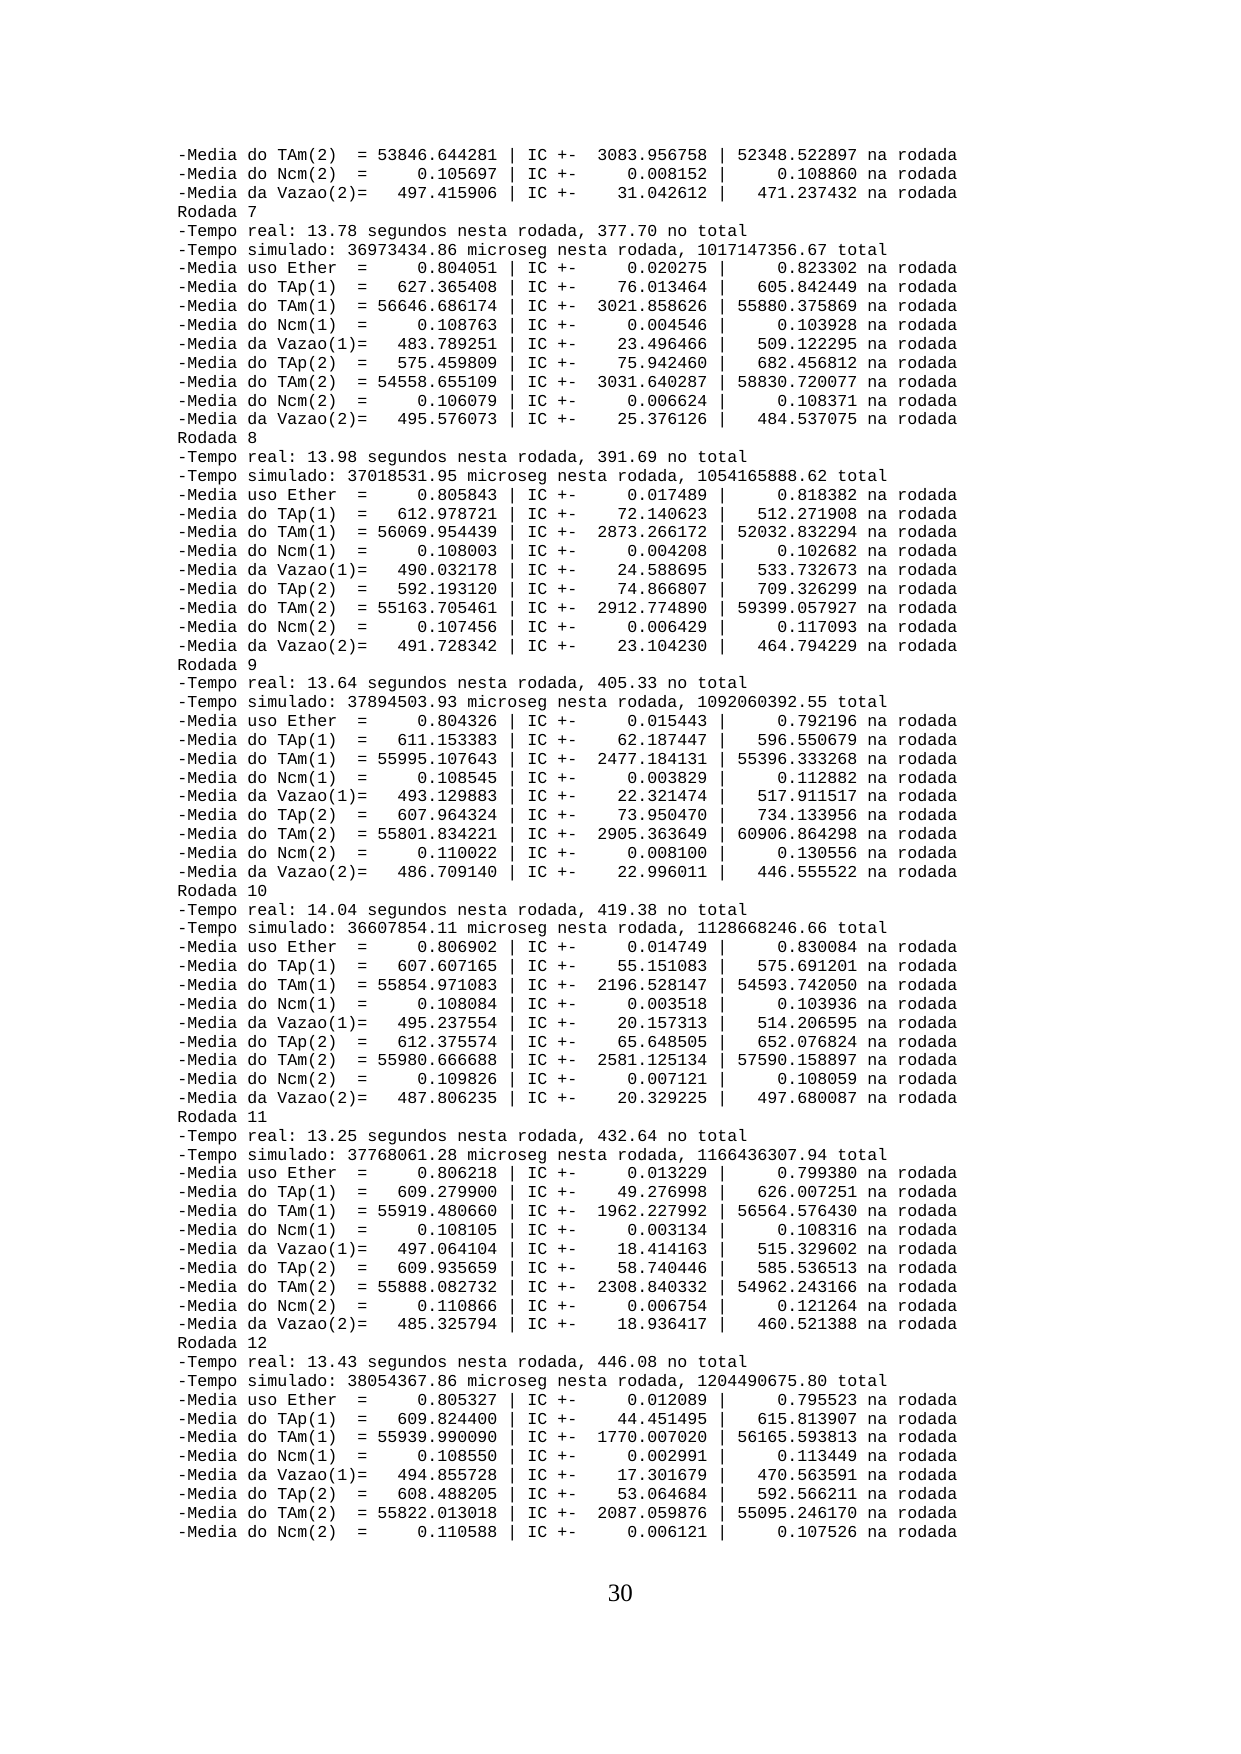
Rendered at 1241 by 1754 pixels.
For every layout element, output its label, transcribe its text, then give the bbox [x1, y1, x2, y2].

text -Media do TAp(2) = 612.375574 | IC +- 65.648505 | 652.076824 na rodada [177, 1033, 1063, 1052]
text -Media do TAp(1) = 627.365408 | IC +- 76.013464 | 605.842449 na rodada [177, 279, 1063, 298]
text -Media uso Ether = 0.806902 | IC +- 0.014749 | 0.830084 na rodada [177, 939, 1063, 958]
text -Media uso Ether = 0.806218 | IC +- 0.013229 | 0.799380 na rodada [177, 1165, 1063, 1184]
text -Media do TAp(1) = 609.824400 | IC +- 44.451495 | 615.813907 na rodada [177, 1410, 1063, 1429]
text -Media da Vazao(2)= 495.576073 | IC +- 25.376126 | 484.537075 na rodada [177, 411, 1063, 430]
text -Media do Ncm(1) = 0.108084 | IC +- 0.003518 | 0.103936 na rodada [177, 995, 1063, 1014]
text -Media do Ncm(1) = 0.108003 | IC +- 0.004208 | 0.102682 na rodada [177, 543, 1063, 562]
text -Media do TAm(1) = 55939.990090 | IC +- 1770.007020 | 56165.593813 na rodada [177, 1429, 1063, 1448]
text Rodada 10 [177, 882, 1063, 901]
text -Media da Vazao(1)= 493.129883 | IC +- 22.321474 | 517.911517 na rodada [177, 788, 1063, 807]
text -Media do TAp(1) = 607.607165 | IC +- 55.151083 | 575.691201 na rodada [177, 958, 1063, 977]
text -Media do TAp(2) = 608.488205 | IC +- 53.064684 | 592.566211 na rodada [177, 1486, 1063, 1504]
text -Media do Ncm(1) = 0.108550 | IC +- 0.002991 | 0.113449 na rodada [177, 1448, 1063, 1467]
text -Media uso Ether = 0.805327 | IC +- 0.012089 | 0.795523 na rodada [177, 1391, 1063, 1410]
text -Media da Vazao(1)= 497.064104 | IC +- 18.414163 | 515.329602 na rodada [177, 1241, 1063, 1259]
text -Media do TAm(2) = 55822.013018 | IC +- 2087.059876 | 55095.246170 na rodada [177, 1504, 1063, 1523]
text -Media do TAp(1) = 609.279900 | IC +- 49.276998 | 626.007251 na rodada [177, 1184, 1063, 1203]
text -Media da Vazao(2)= 497.415906 | IC +- 31.042612 | 471.237432 na rodada [177, 185, 1063, 203]
text -Media do TAm(1) = 55854.971083 | IC +- 2196.528147 | 54593.742050 na rodada [177, 977, 1063, 995]
text -Media do TAm(1) = 55995.107643 | IC +- 2477.184131 | 55396.333268 na rodada [177, 750, 1063, 769]
text -Media do Ncm(2) = 0.106079 | IC +- 0.006624 | 0.108371 na rodada [177, 392, 1063, 411]
text Rodada 12 [177, 1335, 1063, 1354]
text -Tempo simulado: 37894503.93 microseg nesta rodada, 1092060392.55 total [177, 694, 1063, 713]
text -Media do TAm(1) = 56069.954439 | IC +- 2873.266172 | 52032.832294 na rodada [177, 524, 1063, 543]
text -Media do Ncm(2) = 0.105697 | IC +- 0.008152 | 0.108860 na rodada [177, 166, 1063, 185]
text -Media do TAm(2) = 55980.666688 | IC +- 2581.125134 | 57590.158897 na rodada [177, 1052, 1063, 1071]
text -Media do Ncm(2) = 0.110866 | IC +- 0.006754 | 0.121264 na rodada [177, 1297, 1063, 1316]
text -Tempo real: 13.64 segundos nesta rodada, 405.33 no total [177, 675, 1063, 694]
text -Media do TAp(1) = 612.978721 | IC +- 72.140623 | 512.271908 na rodada [177, 505, 1063, 524]
text -Media da Vazao(2)= 487.806235 | IC +- 20.329225 | 497.680087 na rodada [177, 1090, 1063, 1108]
text -Media do TAp(2) = 607.964324 | IC +- 73.950470 | 734.133956 na rodada [177, 807, 1063, 826]
text Rodada 8 [177, 430, 1063, 449]
text Rodada 11 [177, 1108, 1063, 1127]
text -Media do TAp(1) = 611.153383 | IC +- 62.187447 | 596.550679 na rodada [177, 731, 1063, 750]
text -Tempo simulado: 37768061.28 microseg nesta rodada, 1166436307.94 total [177, 1146, 1063, 1165]
text -Media uso Ether = 0.804326 | IC +- 0.015443 | 0.792196 na rodada [177, 713, 1063, 731]
text -Media da Vazao(1)= 495.237554 | IC +- 20.157313 | 514.206595 na rodada [177, 1014, 1063, 1033]
text -Tempo real: 13.98 segundos nesta rodada, 391.69 no total [177, 449, 1063, 467]
text -Tempo real: 14.04 segundos nesta rodada, 419.38 no total [177, 901, 1063, 920]
text -Media da Vazao(1)= 483.789251 | IC +- 23.496466 | 509.122295 na rodada [177, 336, 1063, 354]
text -Media do TAm(1) = 55919.480660 | IC +- 1962.227992 | 56564.576430 na rodada [177, 1203, 1063, 1222]
text -Tempo real: 13.43 segundos nesta rodada, 446.08 no total [177, 1354, 1063, 1372]
text -Media da Vazao(1)= 494.855728 | IC +- 17.301679 | 470.563591 na rodada [177, 1467, 1063, 1486]
text -Media do TAp(2) = 609.935659 | IC +- 58.740446 | 585.536513 na rodada [177, 1259, 1063, 1278]
text -Media do Ncm(2) = 0.110588 | IC +- 0.006121 | 0.107526 na rodada [177, 1523, 1063, 1542]
text -Media do TAm(2) = 55888.082732 | IC +- 2308.840332 | 54962.243166 na rodada [177, 1278, 1063, 1297]
text -Tempo real: 13.25 segundos nesta rodada, 432.64 no total [177, 1127, 1063, 1146]
text -Media do Ncm(1) = 0.108545 | IC +- 0.003829 | 0.112882 na rodada [177, 769, 1063, 788]
text -Media do TAp(2) = 575.459809 | IC +- 75.942460 | 682.456812 na rodada [177, 354, 1063, 373]
text -Tempo simulado: 36607854.11 microseg nesta rodada, 1128668246.66 total [177, 920, 1063, 939]
text -Media do Ncm(1) = 0.108763 | IC +- 0.004546 | 0.103928 na rodada [177, 317, 1063, 336]
text -Media do Ncm(2) = 0.107456 | IC +- 0.006429 | 0.117093 na rodada [177, 618, 1063, 637]
text -Media do TAm(2) = 55801.834221 | IC +- 2905.363649 | 60906.864298 na rodada [177, 826, 1063, 844]
text -Media do Ncm(2) = 0.110022 | IC +- 0.008100 | 0.130556 na rodada [177, 844, 1063, 863]
text -Media da Vazao(2)= 491.728342 | IC +- 23.104230 | 464.794229 na rodada [177, 637, 1063, 656]
text -Media do Ncm(2) = 0.109826 | IC +- 0.007121 | 0.108059 na rodada [177, 1071, 1063, 1090]
text -Media da Vazao(2)= 486.709140 | IC +- 22.996011 | 446.555522 na rodada [177, 863, 1063, 882]
text -Media do TAm(2) = 53846.644281 | IC +- 3083.956758 | 52348.522897 na rodada [177, 147, 1063, 166]
text -Tempo simulado: 36973434.86 microseg nesta rodada, 1017147356.67 total [177, 241, 1063, 260]
text -Media do TAm(2) = 55163.705461 | IC +- 2912.774890 | 59399.057927 na rodada [177, 599, 1063, 618]
text -Media do TAp(2) = 592.193120 | IC +- 74.866807 | 709.326299 na rodada [177, 581, 1063, 599]
text -Tempo simulado: 38054367.86 microseg nesta rodada, 1204490675.80 total [177, 1372, 1063, 1391]
text Rodada 9 [177, 656, 1063, 675]
text Rodada 7 [177, 203, 1063, 222]
text -Media da Vazao(2)= 485.325794 | IC +- 18.936417 | 460.521388 na rodada [177, 1316, 1063, 1335]
text -Media do TAm(1) = 56646.686174 | IC +- 3021.858626 | 55880.375869 na rodada [177, 298, 1063, 317]
text -Tempo simulado: 37018531.95 microseg nesta rodada, 1054165888.62 total [177, 467, 1063, 486]
text -Media do TAm(2) = 54558.655109 | IC +- 3031.640287 | 58830.720077 na rodada [177, 373, 1063, 392]
text -Tempo real: 13.78 segundos nesta rodada, 377.70 no total [177, 222, 1063, 241]
text -Media do Ncm(1) = 0.108105 | IC +- 0.003134 | 0.108316 na rodada [177, 1222, 1063, 1241]
text -Media uso Ether = 0.804051 | IC +- 0.020275 | 0.823302 na rodada [177, 260, 1063, 279]
text -Media uso Ether = 0.805843 | IC +- 0.017489 | 0.818382 na rodada [177, 486, 1063, 505]
text -Media da Vazao(1)= 490.032178 | IC +- 24.588695 | 533.732673 na rodada [177, 562, 1063, 581]
